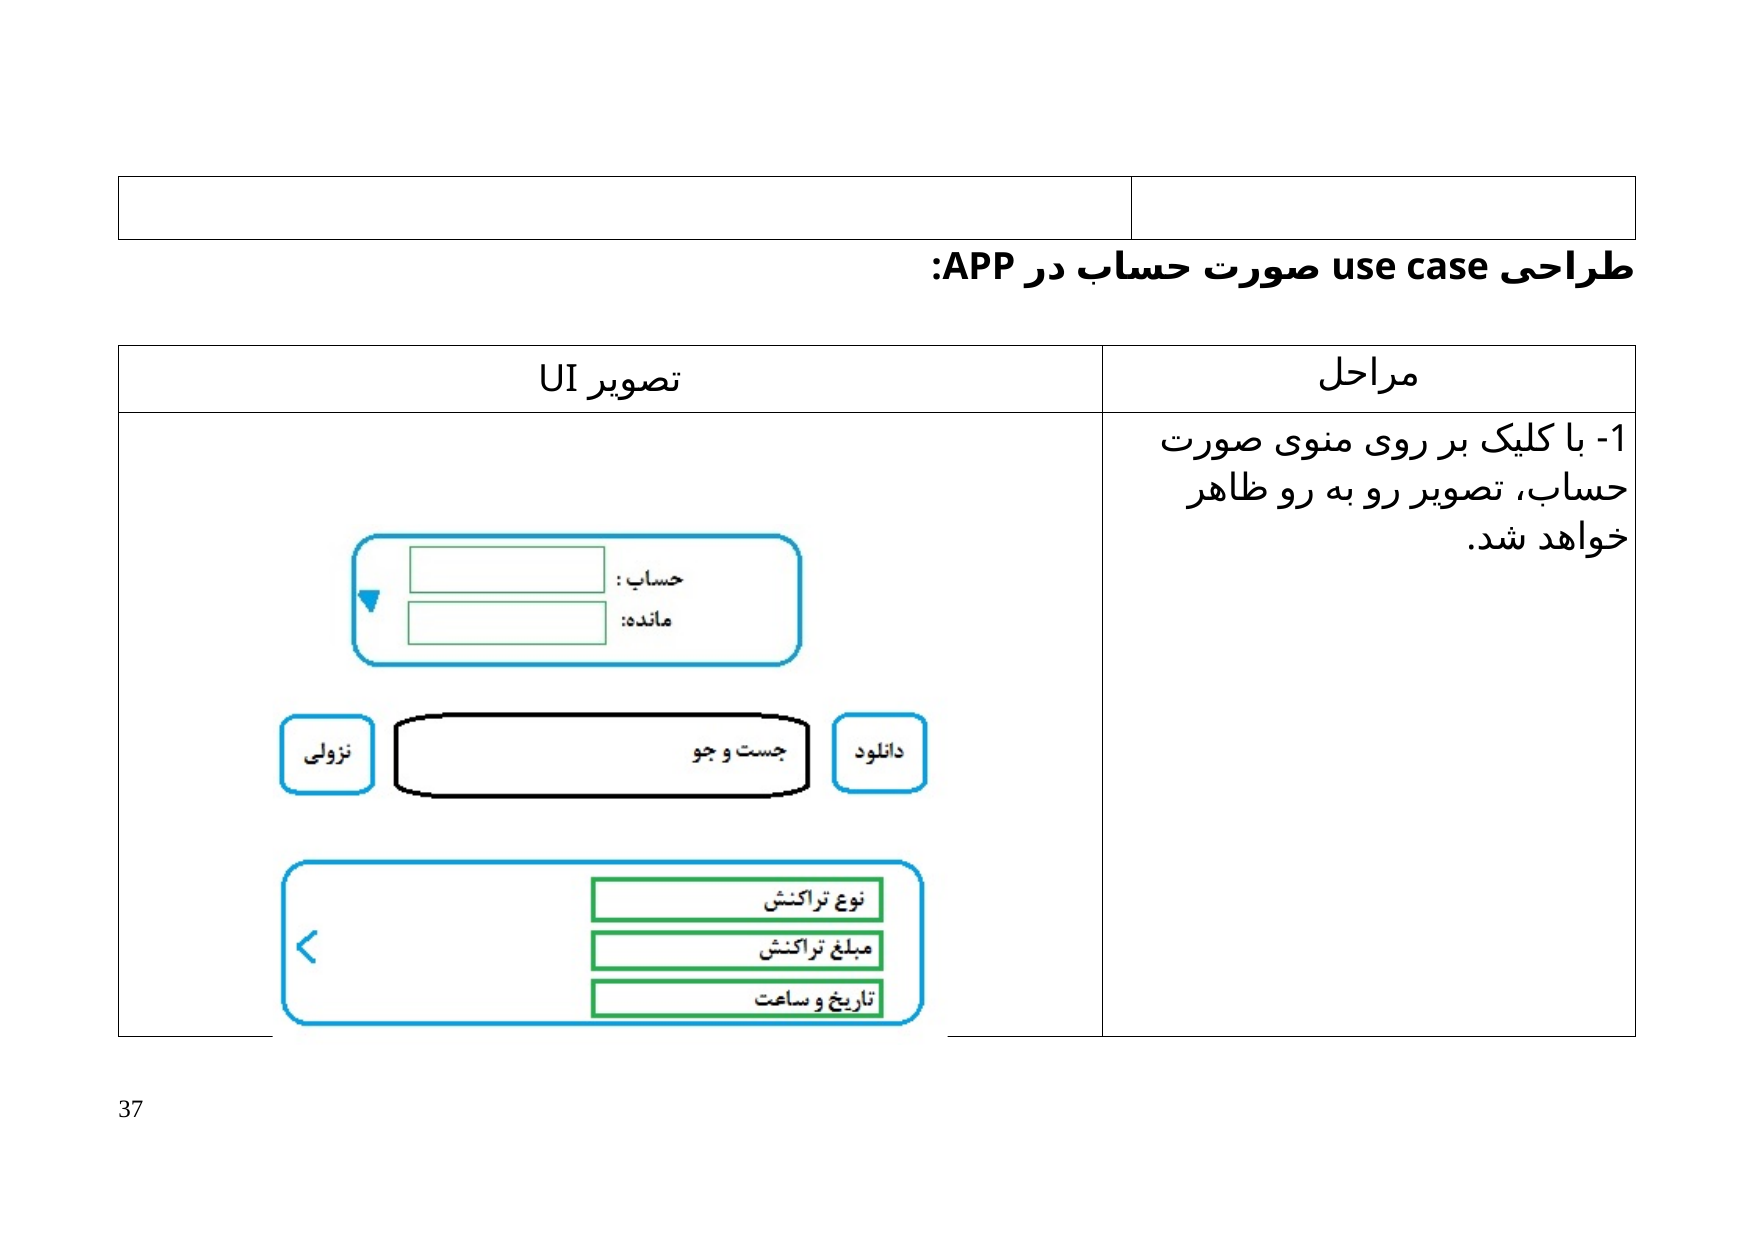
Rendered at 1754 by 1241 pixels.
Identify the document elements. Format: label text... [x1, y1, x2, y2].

table_cell 1- با کلیک بر روی منوی صورت حساب، تصویر رو به رو ظاهر خواهد شد. [1103, 413, 1635, 1036]
picture [272, 524, 948, 1045]
table_cell [119, 413, 1102, 1036]
table_header تصویر UI [119, 346, 1102, 412]
text طراحی use case صورت حساب در APP: [118, 240, 1635, 294]
table_header مراحل [1103, 346, 1635, 412]
table_cell [119, 177, 1131, 239]
table_cell [1132, 177, 1635, 239]
